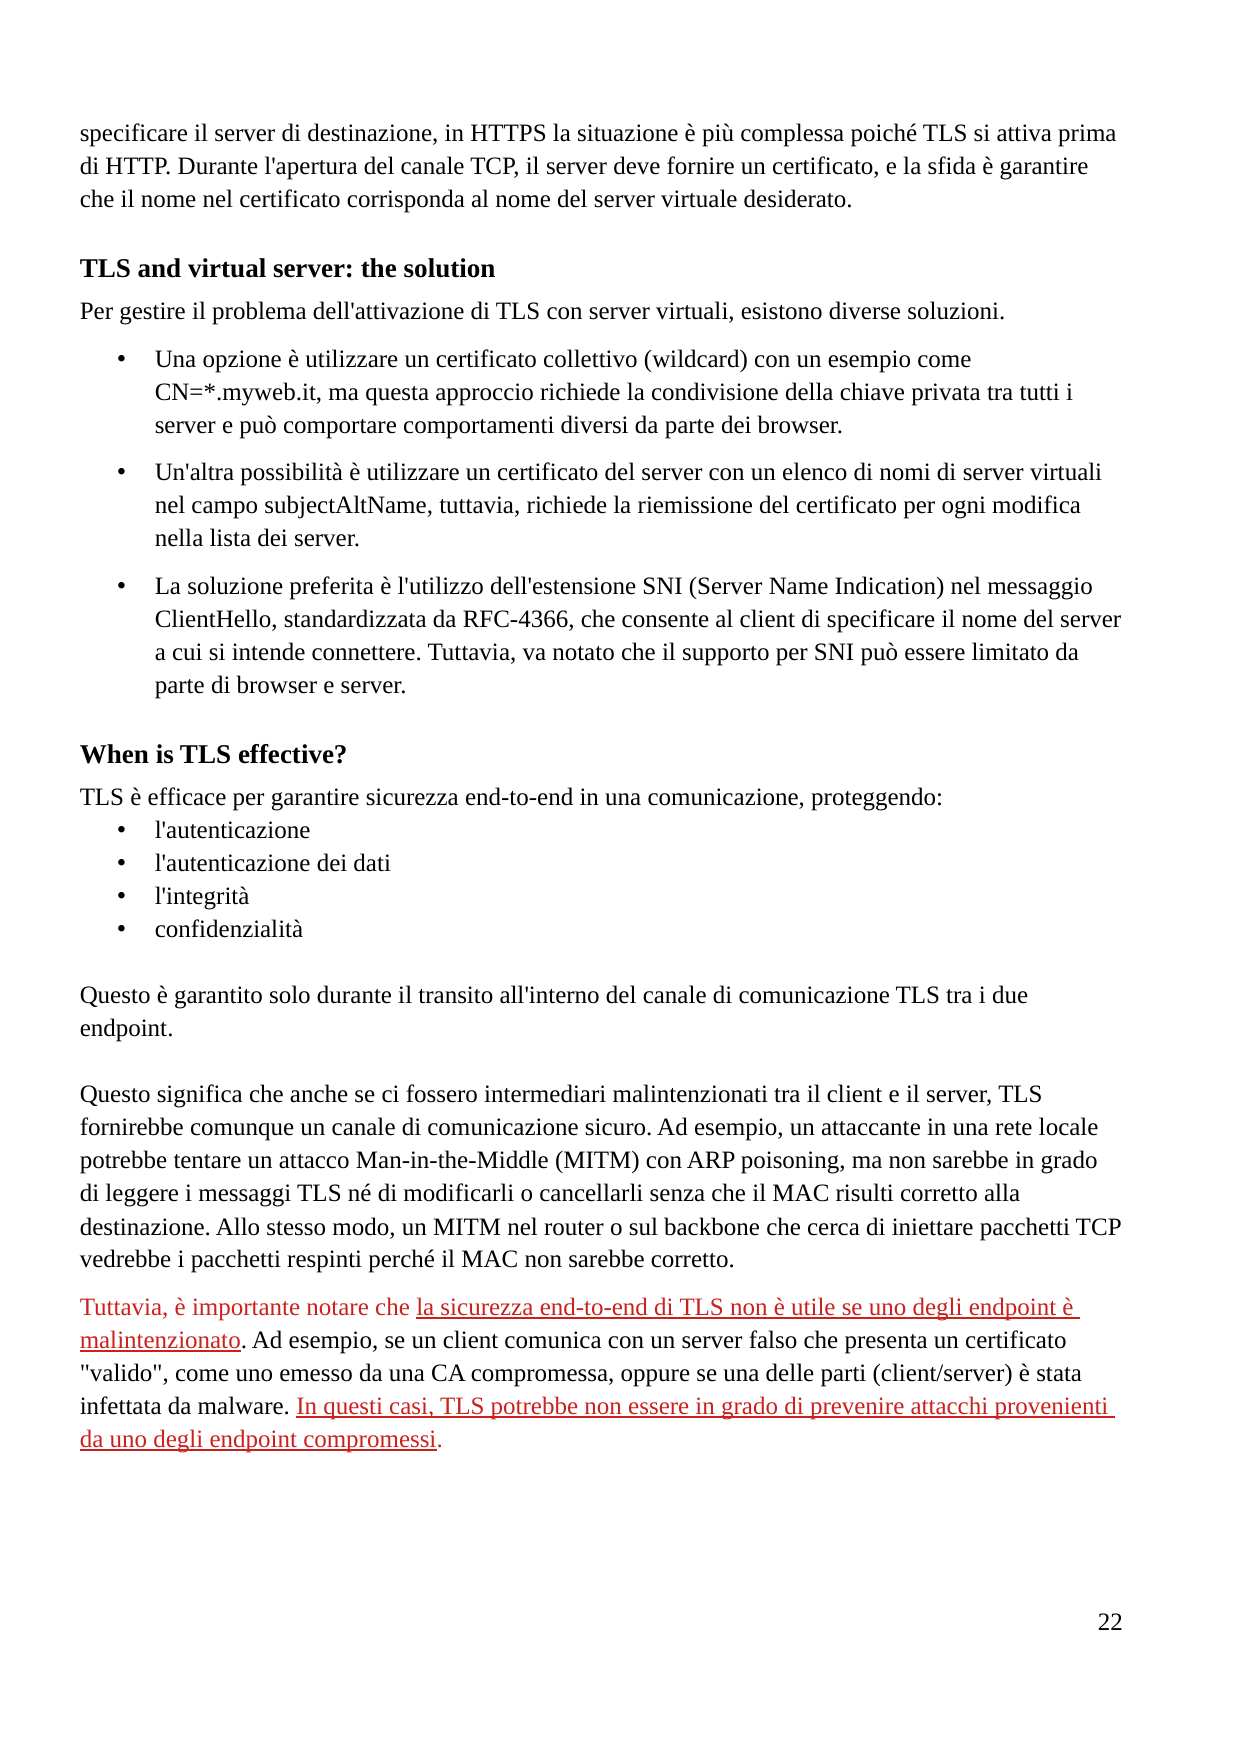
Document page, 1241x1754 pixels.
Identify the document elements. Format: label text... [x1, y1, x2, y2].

text Per gestire il problema dell'attivazione di TLS con server virtuali, esistono diverse soluzioni. [79, 296, 1122, 325]
list Una opzione è utilizzare un certificato collettivo (wildcard) con un esempio come CN=*.myweb.it, ma questa approccio richiede la condivisione della chiave privata tra tutti i server e può comportare comportamenti diversi da parte dei browser. [117, 344, 1122, 439]
list confidenzialità [117, 914, 1122, 943]
text Questo è garantito solo durante il transito all'interno del canale di comunicazione TLS tra i due endpoint. [79, 980, 1122, 1042]
list l'integrità [117, 881, 1122, 910]
text Tuttavia, è importante notare che la sicurezza end-to-end di TLS non è utile se uno degli endpoint è malintenzionato. Ad esempio, se un client comunica con un server falso che presenta un certificato "valido", come uno emesso da una CA compromessa, oppure se una delle parti (client/server) è stata infettata da malware. In questi casi, TLS potrebbe non essere in grado di prevenire attacchi provenienti da uno degli endpoint compromessi. [79, 1292, 1122, 1453]
text TLS è efficace per garantire sicurezza end-to-end in una comunicazione, proteggendo: [79, 782, 1122, 811]
list l'autenticazione [117, 815, 1122, 844]
list l'autenticazione dei dati [117, 848, 1122, 877]
subtitle TLS and virtual server: the solution [79, 253, 1122, 284]
subtitle When is TLS effective? [79, 739, 1122, 770]
list Un'altra possibilità è utilizzare un certificato del server con un elenco di nomi di server virtuali nel campo subjectAltName, tuttavia, richiede la riemissione del certificato per ogni modifica nella lista dei server. [117, 457, 1122, 552]
text specificare il server di destinazione, in HTTPS la situazione è più complessa poiché TLS si attiva prima di HTTP. Durante l'apertura del canale TCP, il server deve fornire un certificato, e la sfida è garantire che il nome nel certificato corrisponda al nome del server virtuale desiderato. [79, 118, 1122, 213]
list La soluzione preferita è l'utilizzo dell'estensione SNI (Server Name Indication) nel messaggio ClientHello, standardizzata da RFC-4366, che consente al client di specificare il nome del server a cui si intende connettere. Tuttavia, va notato che il supporto per SNI può essere limitato da parte di browser e server. [117, 571, 1122, 699]
text Questo significa che anche se ci fossero intermediari malintenzionati tra il client e il server, TLS fornirebbe comunque un canale di comunicazione sicuro. Ad esempio, un attaccante in una rete locale potrebbe tentare un attacco Man-in-the-Middle (MITM) con ARP poisoning, ma non sarebbe in grado di leggere i messaggi TLS né di modificarli o cancellarli senza che il MAC risulti corretto alla destinazione. Allo stesso modo, un MITM nel router o sul backbone che cerca di iniettare pacchetti TCP vedrebbe i pacchetti respinti perché il MAC non sarebbe corretto. [79, 1079, 1122, 1273]
